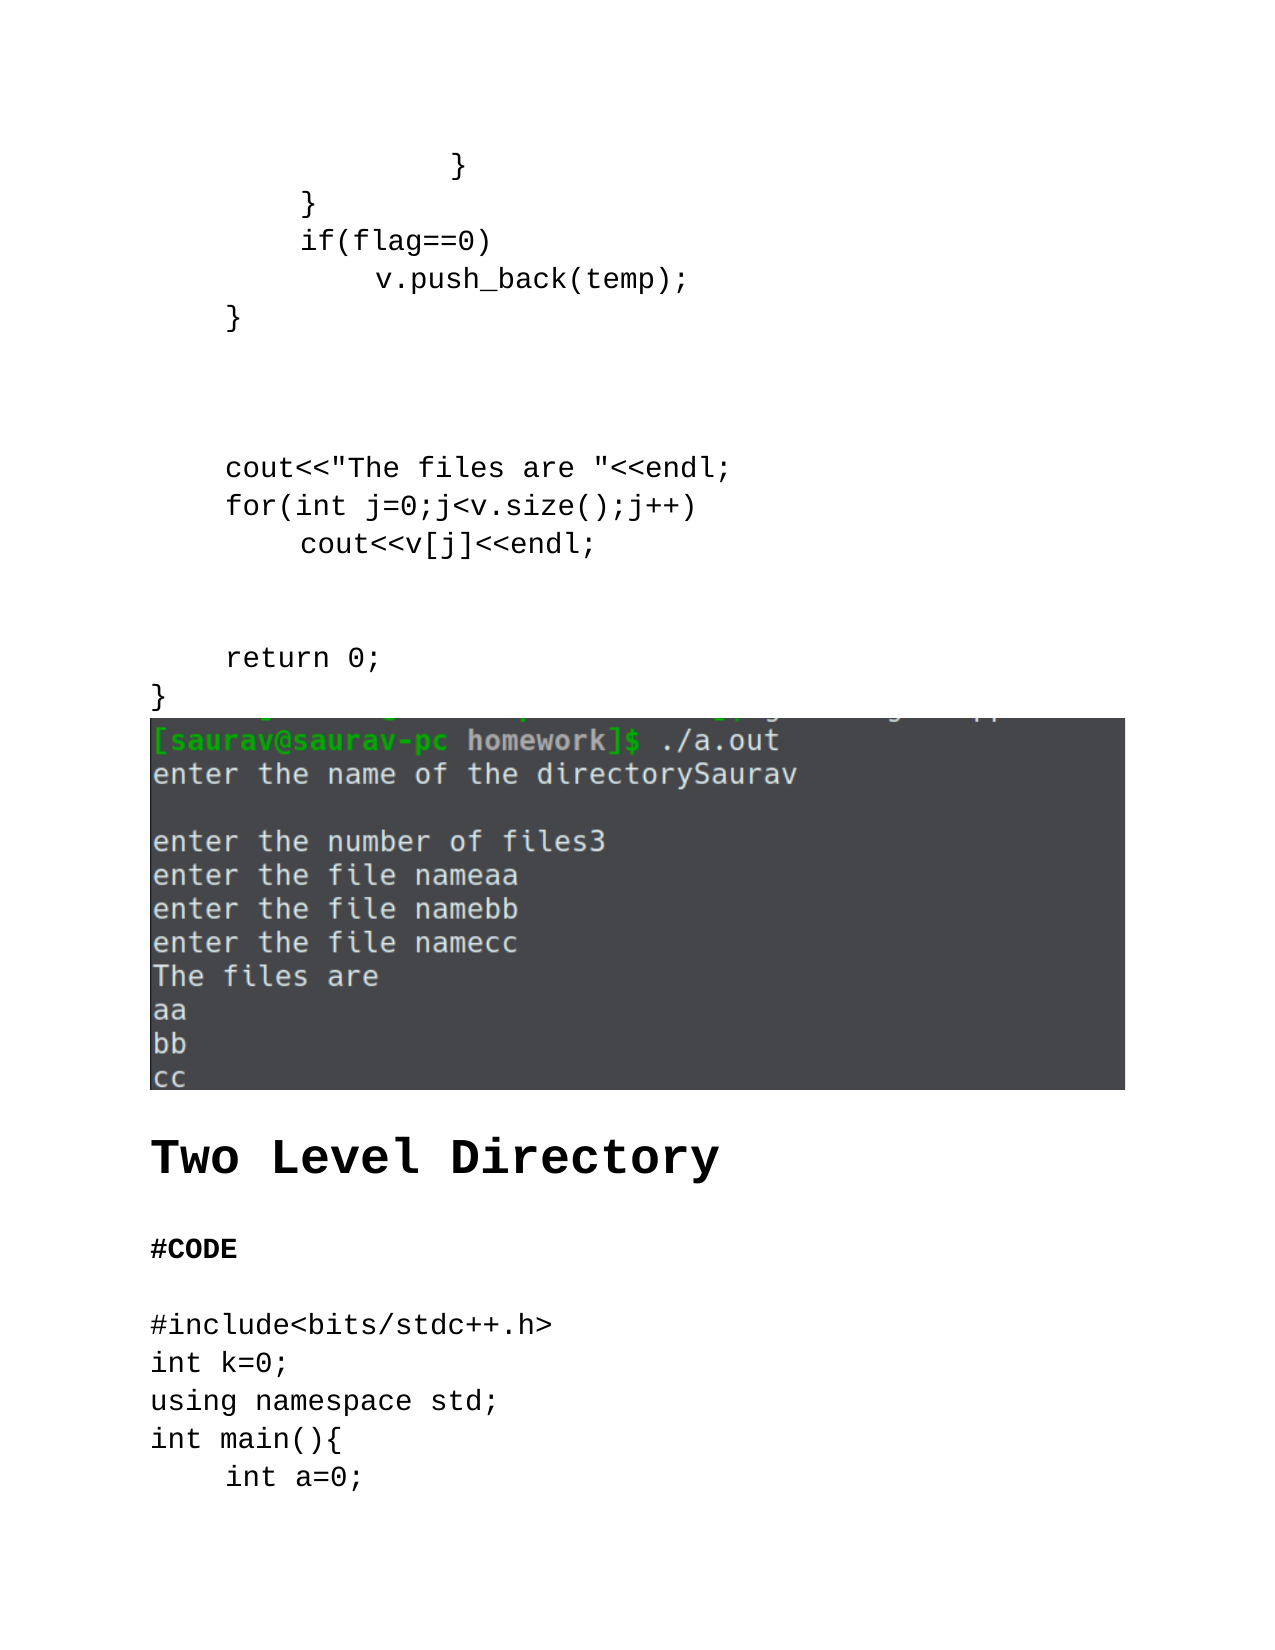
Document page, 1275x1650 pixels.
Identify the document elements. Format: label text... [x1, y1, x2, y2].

text int a=0; [150, 1462, 1125, 1495]
text cout<<v[j]<<endl; [150, 529, 1125, 562]
text if(flag==0) [150, 226, 1125, 259]
text int main(){ [150, 1424, 1125, 1457]
text } [150, 188, 1125, 221]
text using namespace std; [150, 1386, 1125, 1419]
text cout<<"The files are "<<endl; [150, 453, 1125, 486]
text v.push_back(temp); [150, 264, 1125, 297]
text Two Level Directory [150, 1131, 1125, 1188]
text } [150, 302, 1125, 335]
text } [150, 681, 1125, 714]
text } [150, 150, 1125, 183]
text for(int j=0;j<v.size();j++) [150, 491, 1125, 524]
text #include<bits/stdc++.h> [150, 1310, 1125, 1343]
text #CODE [150, 1234, 1125, 1267]
text return 0; [150, 643, 1125, 676]
text int k=0; [150, 1348, 1125, 1381]
picture [150, 718, 1125, 1090]
